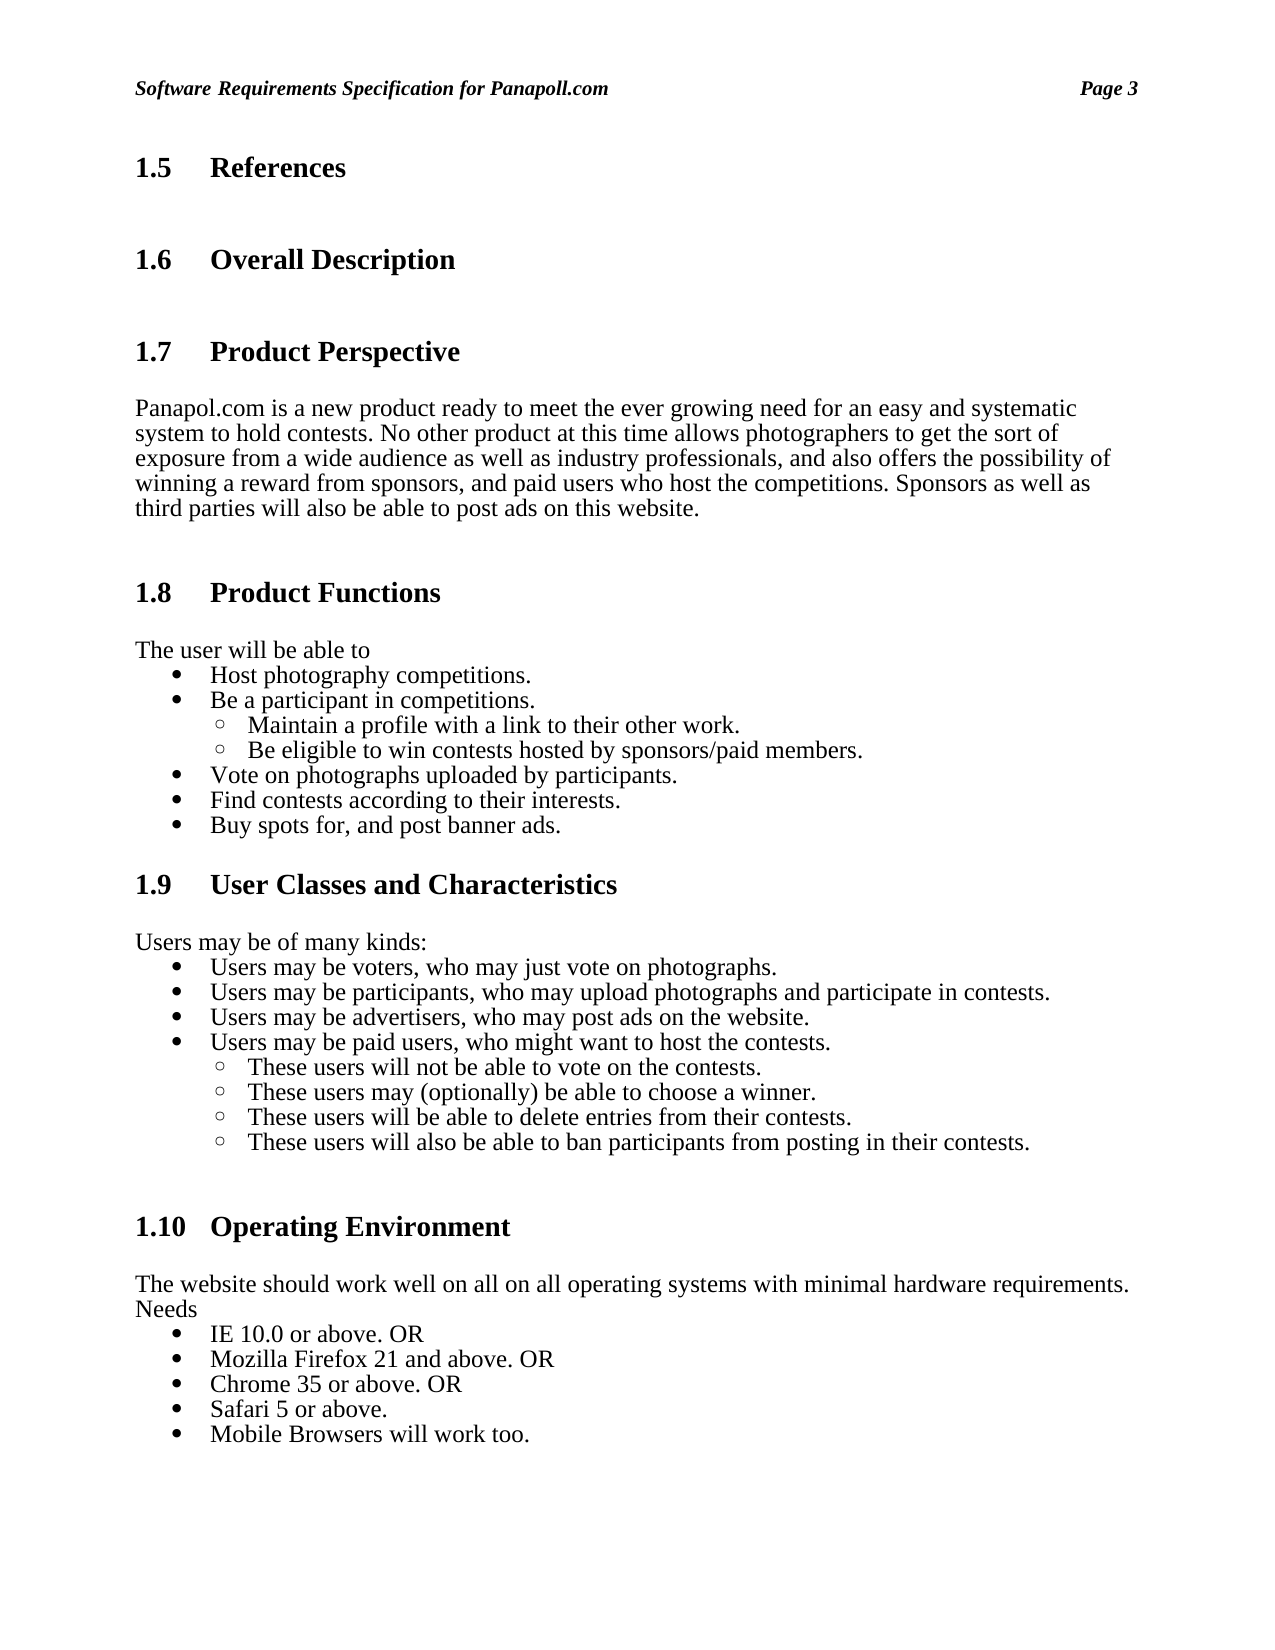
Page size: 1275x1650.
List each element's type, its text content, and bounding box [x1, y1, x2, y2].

list Host photography competitions. [172, 663, 1140, 688]
text Users may be of many kinds: [135, 930, 1140, 955]
list Users may be paid users, who might want to host the contests. [172, 1030, 1140, 1055]
list Users may be advertisers, who may post ads on the website. [172, 1005, 1140, 1030]
list Maintain a profile with a link to their other work. [210, 713, 1140, 738]
list Be eligible to win contests hosted by sponsors/paid members. [210, 738, 1140, 763]
subtitle Product Perspective [135, 334, 1140, 367]
subtitle References [135, 150, 1140, 183]
subtitle Operating Environment [135, 1209, 1140, 1243]
subtitle Overall Description [135, 242, 1140, 275]
list Safari 5 or above. [172, 1397, 1140, 1422]
list IE 10.0 or above. OR [172, 1322, 1140, 1347]
list These users will not be able to vote on the contests. [210, 1055, 1140, 1080]
list Be a participant in competitions. [172, 688, 1140, 713]
list These users will also be able to ban participants from posting in their contests. [210, 1130, 1140, 1155]
list Buy spots for, and post banner ads. [172, 813, 1140, 838]
text The website should work well on all on all operating systems with minimal hardware requirements. Needs [135, 1272, 1140, 1322]
list Find contests according to their interests. [172, 788, 1140, 813]
list Users may be voters, who may just vote on photographs. [172, 955, 1140, 980]
list Mobile Browsers will work too. [172, 1422, 1140, 1447]
subtitle User Classes and Characteristics [135, 867, 1140, 901]
list Chrome 35 or above. OR [172, 1372, 1140, 1397]
text Panapol.com is a new product ready to meet the ever growing need for an easy and systematic system to hold contests. No other product at this time allows photographers to get the sort of exposure from a wide audience as well as industry professionals, and also offers the possibility of winning a reward from sponsors, and paid users who host the competitions. Sponsors as well as third parties will also be able to post ads on this website. [135, 396, 1140, 521]
subtitle Product Functions [135, 576, 1140, 609]
list These users will be able to delete entries from their contests. [210, 1105, 1140, 1130]
list Users may be participants, who may upload photographs and participate in contests. [172, 980, 1140, 1005]
list Vote on photographs uploaded by participants. [172, 763, 1140, 788]
text The user will be able to [135, 638, 1140, 663]
list These users may (optionally) be able to choose a winner. [210, 1080, 1140, 1105]
list Mozilla Firefox 21 and above. OR [172, 1347, 1140, 1372]
